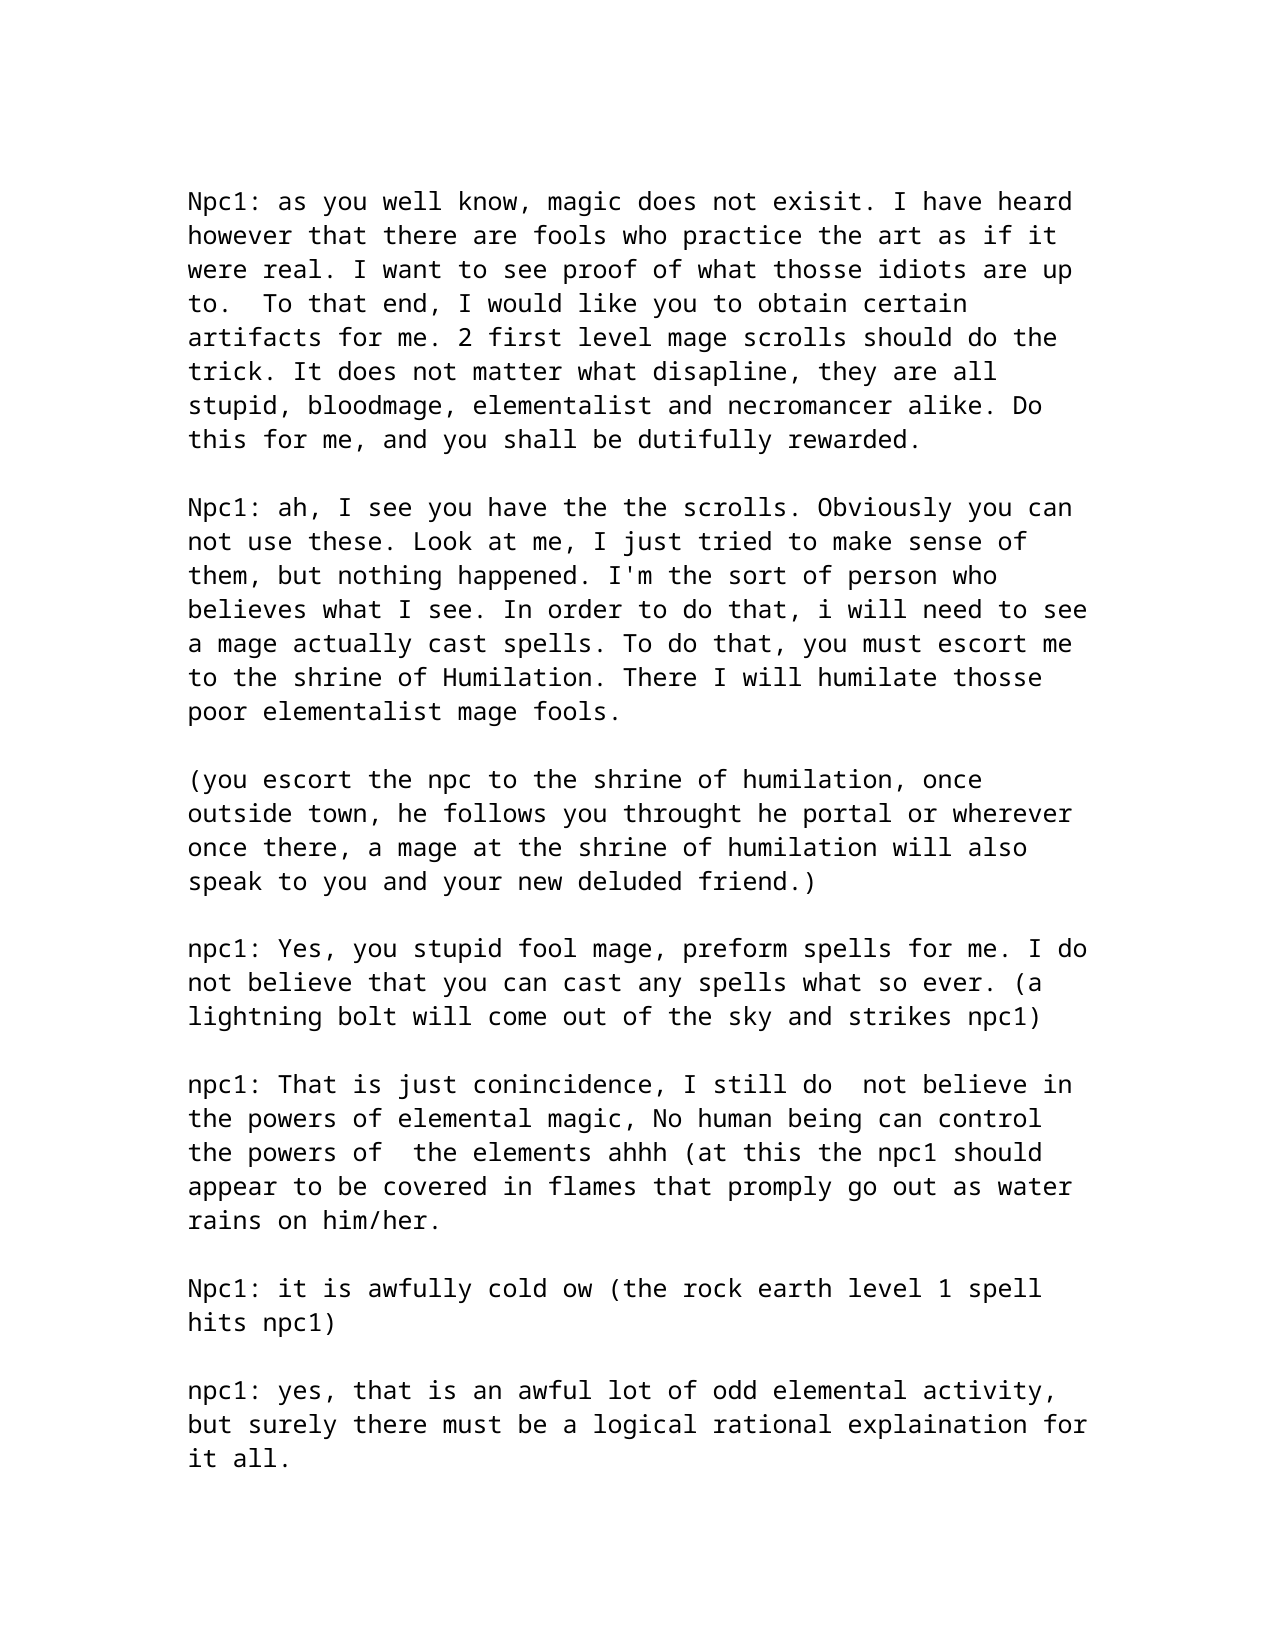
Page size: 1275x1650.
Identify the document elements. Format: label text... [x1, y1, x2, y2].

text npc1: yes, that is an awful lot of odd elemental activity, but surely there must be a logical rational explaination for it all. [187, 1372, 1087, 1474]
text Npc1: ah, I see you have the the scrolls. Obviously you can not use these. Look at me, I just tried to make sense of them, but nothing happened. I'm the sort of person who believes what I see. In order to do that, i will need to see a mage actually cast spells. To do that, you must escort me to the shrine of Humilation. There I will humilate thosse poor elementalist mage fools. [187, 489, 1087, 727]
text Npc1: it is awfully cold ow (the rock earth level 1 spell hits npc1) [187, 1271, 1087, 1338]
text npc1: That is just conincidence, I still do not believe in the powers of elemental magic, No human being can control the powers of the elements ahhh (at this the npc1 should appear to be covered in flames that promply go out as water rains on him/her. [187, 1067, 1087, 1237]
text (you escort the npc to the shrine of humilation, once outside town, he follows you throught he portal or wherever once there, a mage at the shrine of humilation will also speak to you and your new deluded friend.) [187, 761, 1087, 897]
text npc1: Yes, you stupid fool mage, preform spells for me. I do not believe that you can cast any spells what so ever. (a lightning bolt will come out of the sky and strikes npc1) [187, 931, 1087, 1033]
text Npc1: as you well know, magic does not exisit. I have heard however that there are fools who practice the art as if it were real. I want to see proof of what thosse idiots are up to. To that end, I would like you to obtain certain artifacts for me. 2 first level mage scrolls should do the trick. It does not matter what disapline, they are all stupid, bloodmage, elementalist and necromancer alike. Do this for me, and you shall be dutifully rewarded. [187, 184, 1087, 456]
